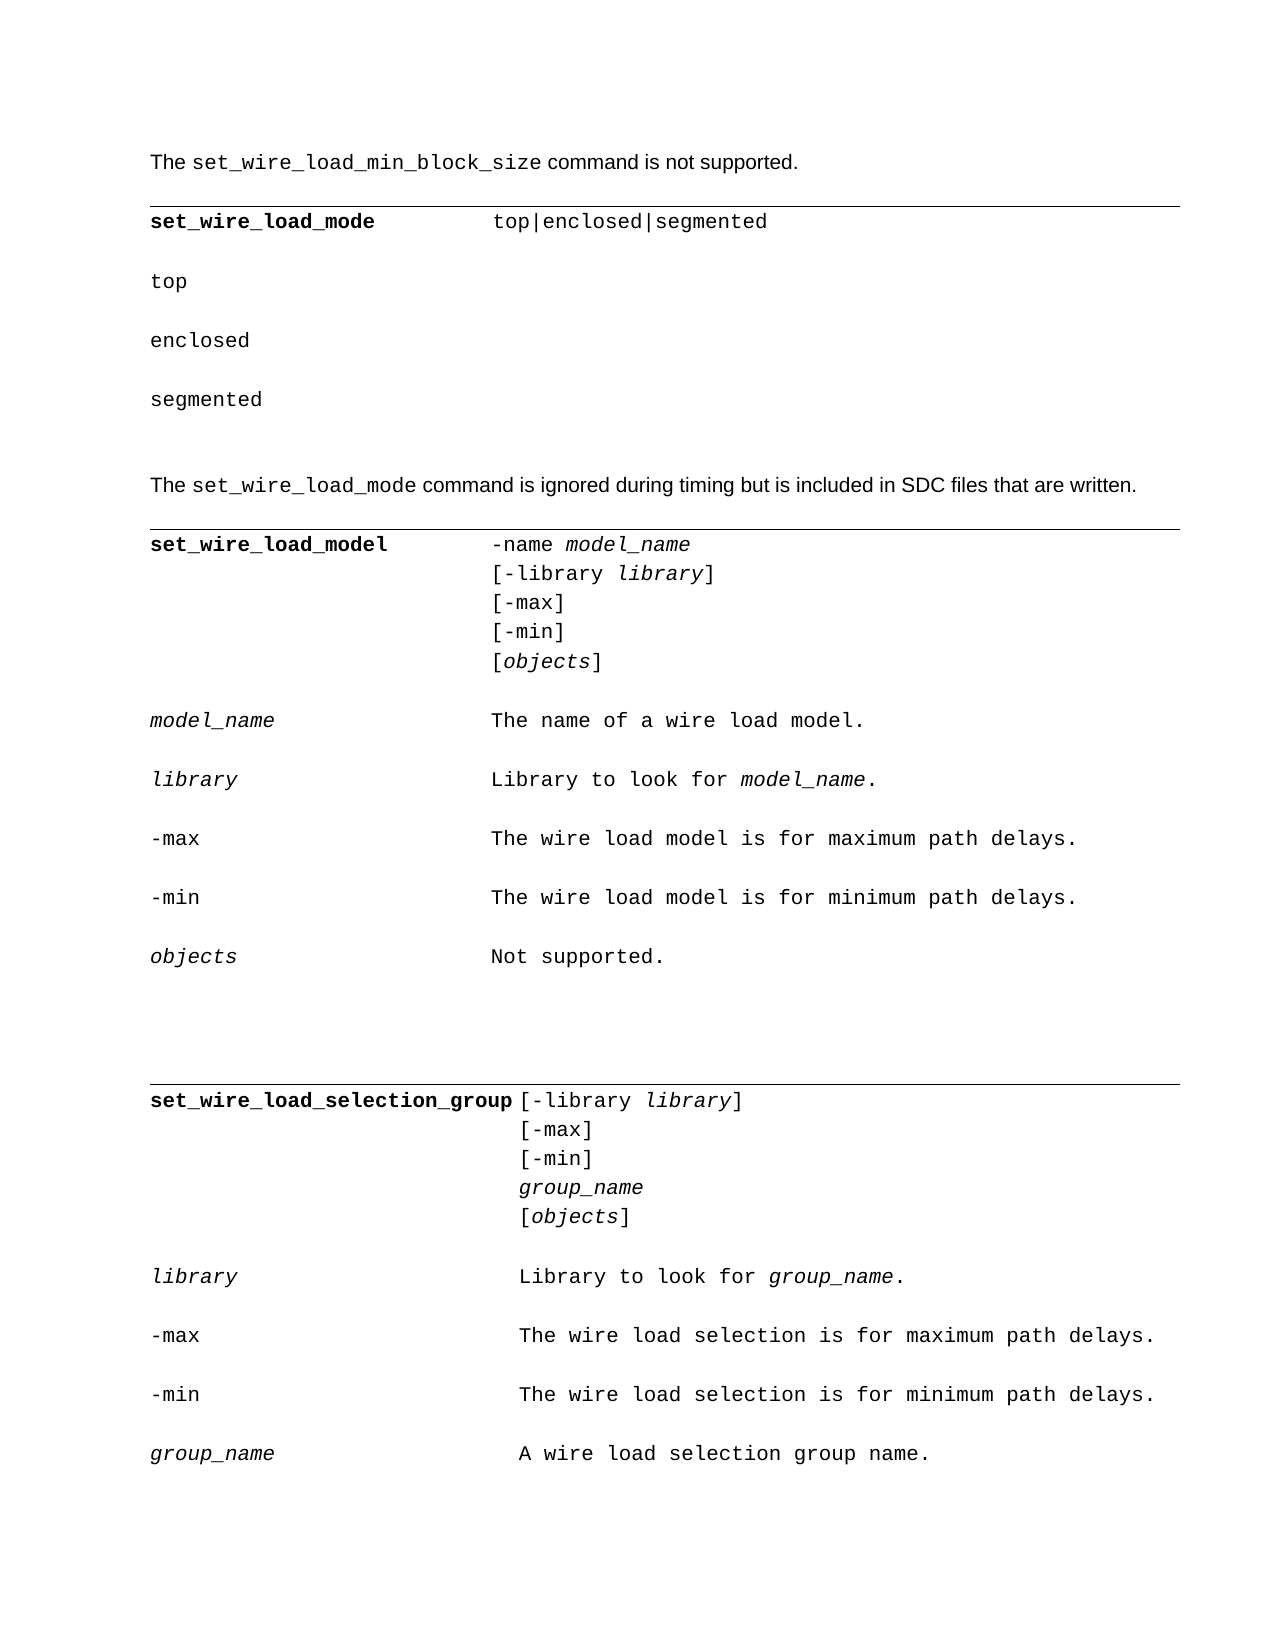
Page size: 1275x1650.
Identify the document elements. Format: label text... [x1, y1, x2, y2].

table_header -name model_name [-library library] [-max] [-min] [objects] [491, 530, 1180, 704]
table_cell group_name [150, 1438, 518, 1497]
table_cell -min [150, 882, 491, 941]
table_header set_wire_load_model [150, 530, 491, 704]
table_cell Library to look for group_name. [519, 1260, 1180, 1319]
text The set_wire_load_mode command is ignored during timing but is included in SDC files that are written. [150, 473, 1180, 498]
table_cell The wire load model is for maximum path delays. [491, 823, 1180, 882]
table_cell [492, 324, 1180, 383]
table_cell Library to look for model_name. [491, 764, 1180, 823]
table_cell library [150, 764, 491, 823]
table_header set_wire_load_mode [150, 207, 492, 265]
table_header top|enclosed|segmented [492, 207, 1180, 265]
table_cell top [150, 265, 492, 324]
table_cell model_name [150, 704, 491, 763]
table_cell -max [150, 1319, 518, 1378]
table_cell library [150, 1260, 518, 1319]
table_cell The wire load model is for minimum path delays. [491, 882, 1180, 941]
table_cell segmented [150, 384, 492, 443]
table_cell The wire load selection is for maximum path delays. [519, 1319, 1180, 1378]
table_cell enclosed [150, 324, 492, 383]
table_cell -min [150, 1379, 518, 1438]
table_cell The wire load selection is for minimum path delays. [519, 1379, 1180, 1438]
table_cell Not supported. [491, 941, 1180, 1000]
table_cell [492, 384, 1180, 443]
table_cell -max [150, 823, 491, 882]
text The set_wire_load_min_block_size command is not supported. [150, 150, 1180, 176]
table_cell A wire load selection group name. [519, 1438, 1180, 1497]
table_cell The name of a wire load model. [491, 704, 1180, 763]
table_cell [492, 265, 1180, 324]
table_header [-library library] [-max] [-min] group_name [objects] [519, 1085, 1180, 1260]
table_cell objects [150, 941, 491, 1000]
table_header set_wire_load_selection_group [150, 1085, 518, 1260]
